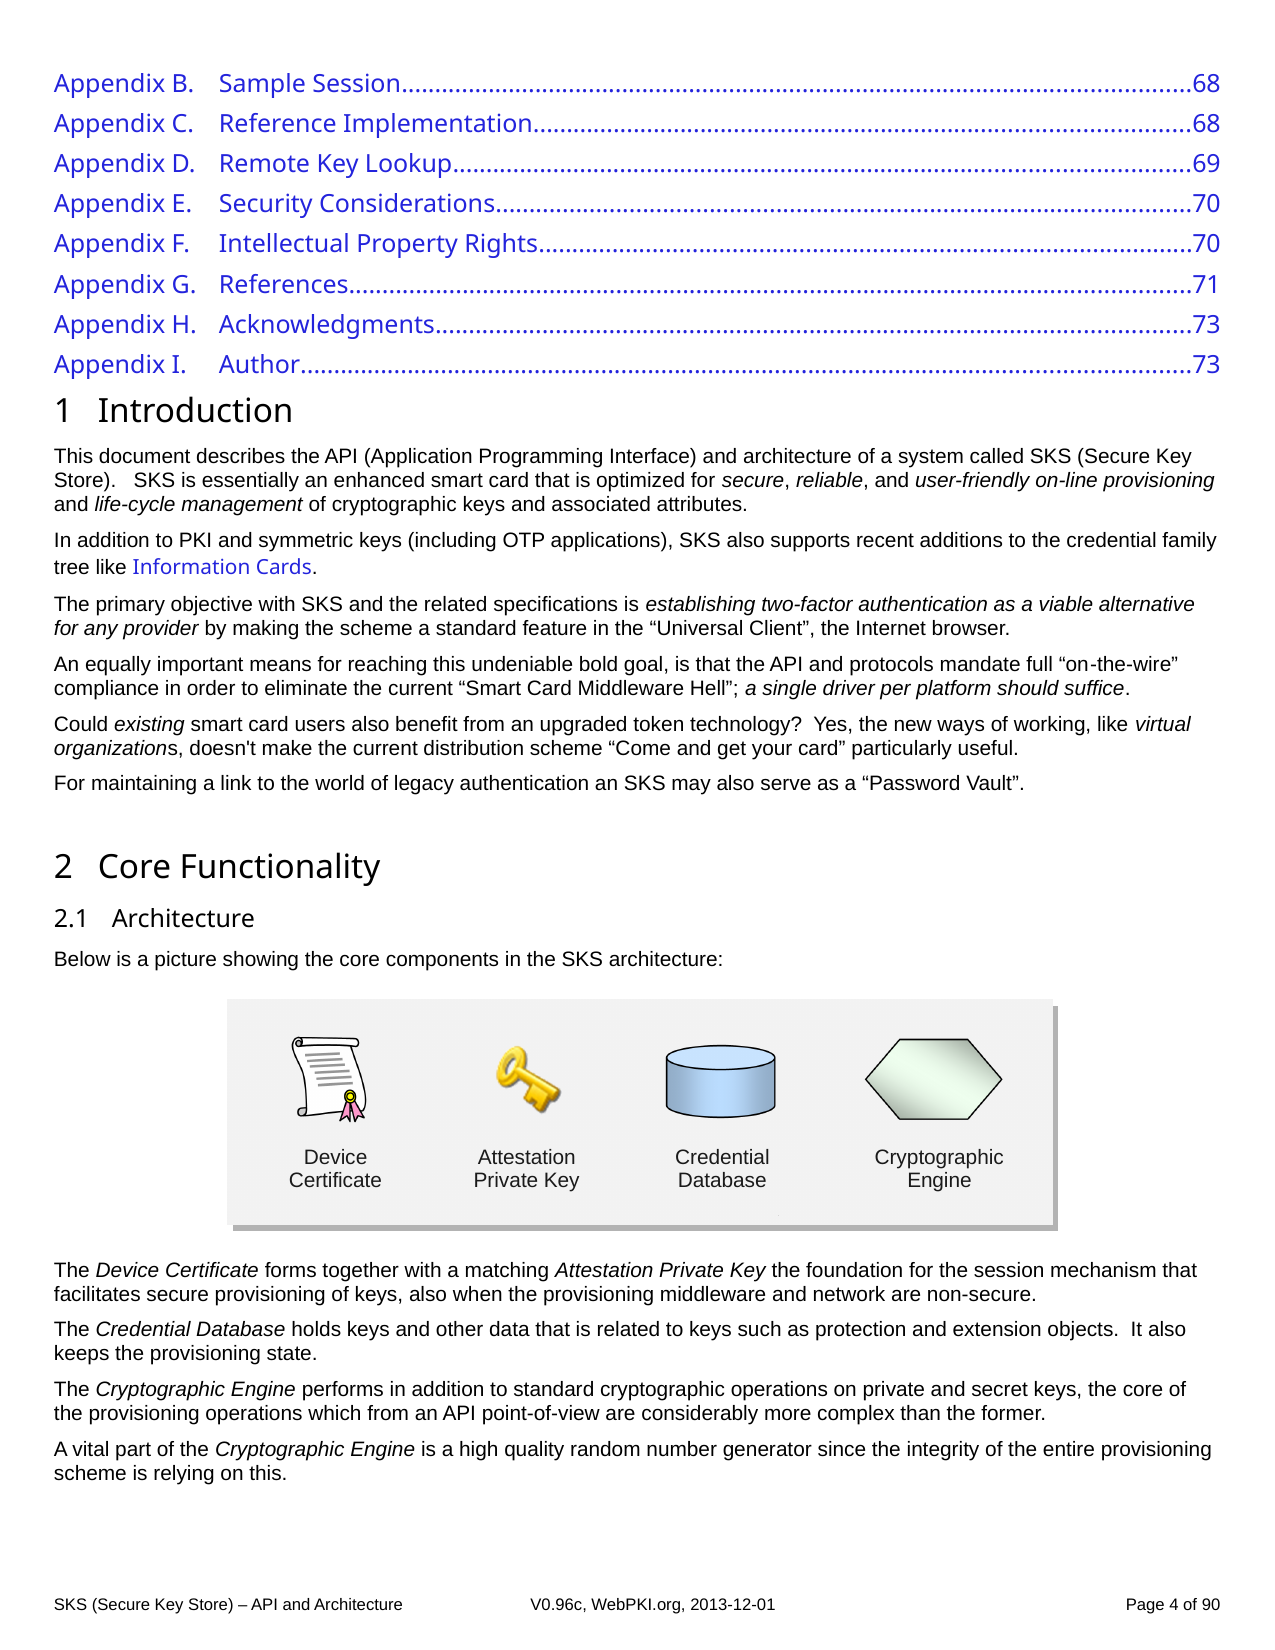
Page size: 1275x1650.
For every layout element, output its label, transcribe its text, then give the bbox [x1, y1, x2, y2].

subtitle Introduction [54, 387, 1221, 432]
text Appendix H. Acknowledgments 73 [54, 306, 1221, 340]
text In addition to PKI and symmetric keys (including OTP applications), SKS also supports recent additions to the credential family tree like Information Cards. [54, 528, 1221, 580]
text Below is a picture showing the core components in the SKS architecture: [54, 947, 1221, 971]
text A vital part of the Cryptographic Engine is a high quality random number generator since the integrity of the entire provisioning scheme is relying on this. [54, 1437, 1221, 1484]
text Could existing smart card users also benefit from an upgraded token technology? Yes, the new ways of working, like virtual organizations, doesn't make the current distribution scheme “Come and get your card” particularly useful. [54, 712, 1221, 759]
text The Credential Database holds keys and other data that is related to keys such as protection and extension objects. It also keeps the provisioning state. [54, 1317, 1221, 1365]
text The Device Certificate forms together with a matching Attestation Private Key the foundation for the session mechanism that facilitates secure provisioning of keys, also when the provisioning middleware and network are non-secure. [54, 983, 1221, 1305]
text Appendix F. Intellectual Property Rights 70 [54, 226, 1221, 260]
text Appendix E. Security Considerations 70 [54, 186, 1221, 220]
subtitle Core Functionality [54, 843, 1221, 888]
text Appendix C. Reference Implementation 68 [54, 106, 1221, 140]
text This document describes the API (Application Programming Interface) and architecture of a system called SKS (Secure Key Store). SKS is essentially an enhanced smart card that is optimized for secure, reliable, and user-friendly on-line provisioning and life-cycle management of cryptographic keys and associated attributes. [54, 444, 1221, 516]
text An equally important means for reaching this undeniable bold goal, is that the API and protocols mandate full “on‑the‑wire” compliance in order to eliminate the current “Smart Card Middleware Hell”; a single driver per platform should suffice. [54, 652, 1221, 700]
text The primary objective with SKS and the related specifications is establishing two-factor authentication as a viable alternative for any provider by making the scheme a standard feature in the “Universal Client”, the Internet browser. [54, 592, 1221, 640]
text Appendix D. Remote Key Lookup 69 [54, 146, 1221, 180]
text Appendix B. Sample Session 68 [54, 66, 1221, 100]
text Appendix I. Author 73 [54, 346, 1221, 381]
text Appendix G. References 71 [54, 266, 1221, 300]
subtitle Architecture [54, 901, 1221, 934]
text The Cryptographic Engine performs in addition to standard cryptographic operations on private and secret keys, the core of the provisioning operations which from an API point-of-view are considerably more complex than the former. [54, 1377, 1221, 1425]
text For maintaining a link to the world of legacy authentication an SKS may also serve as a “Password Vault”. [54, 771, 1221, 795]
